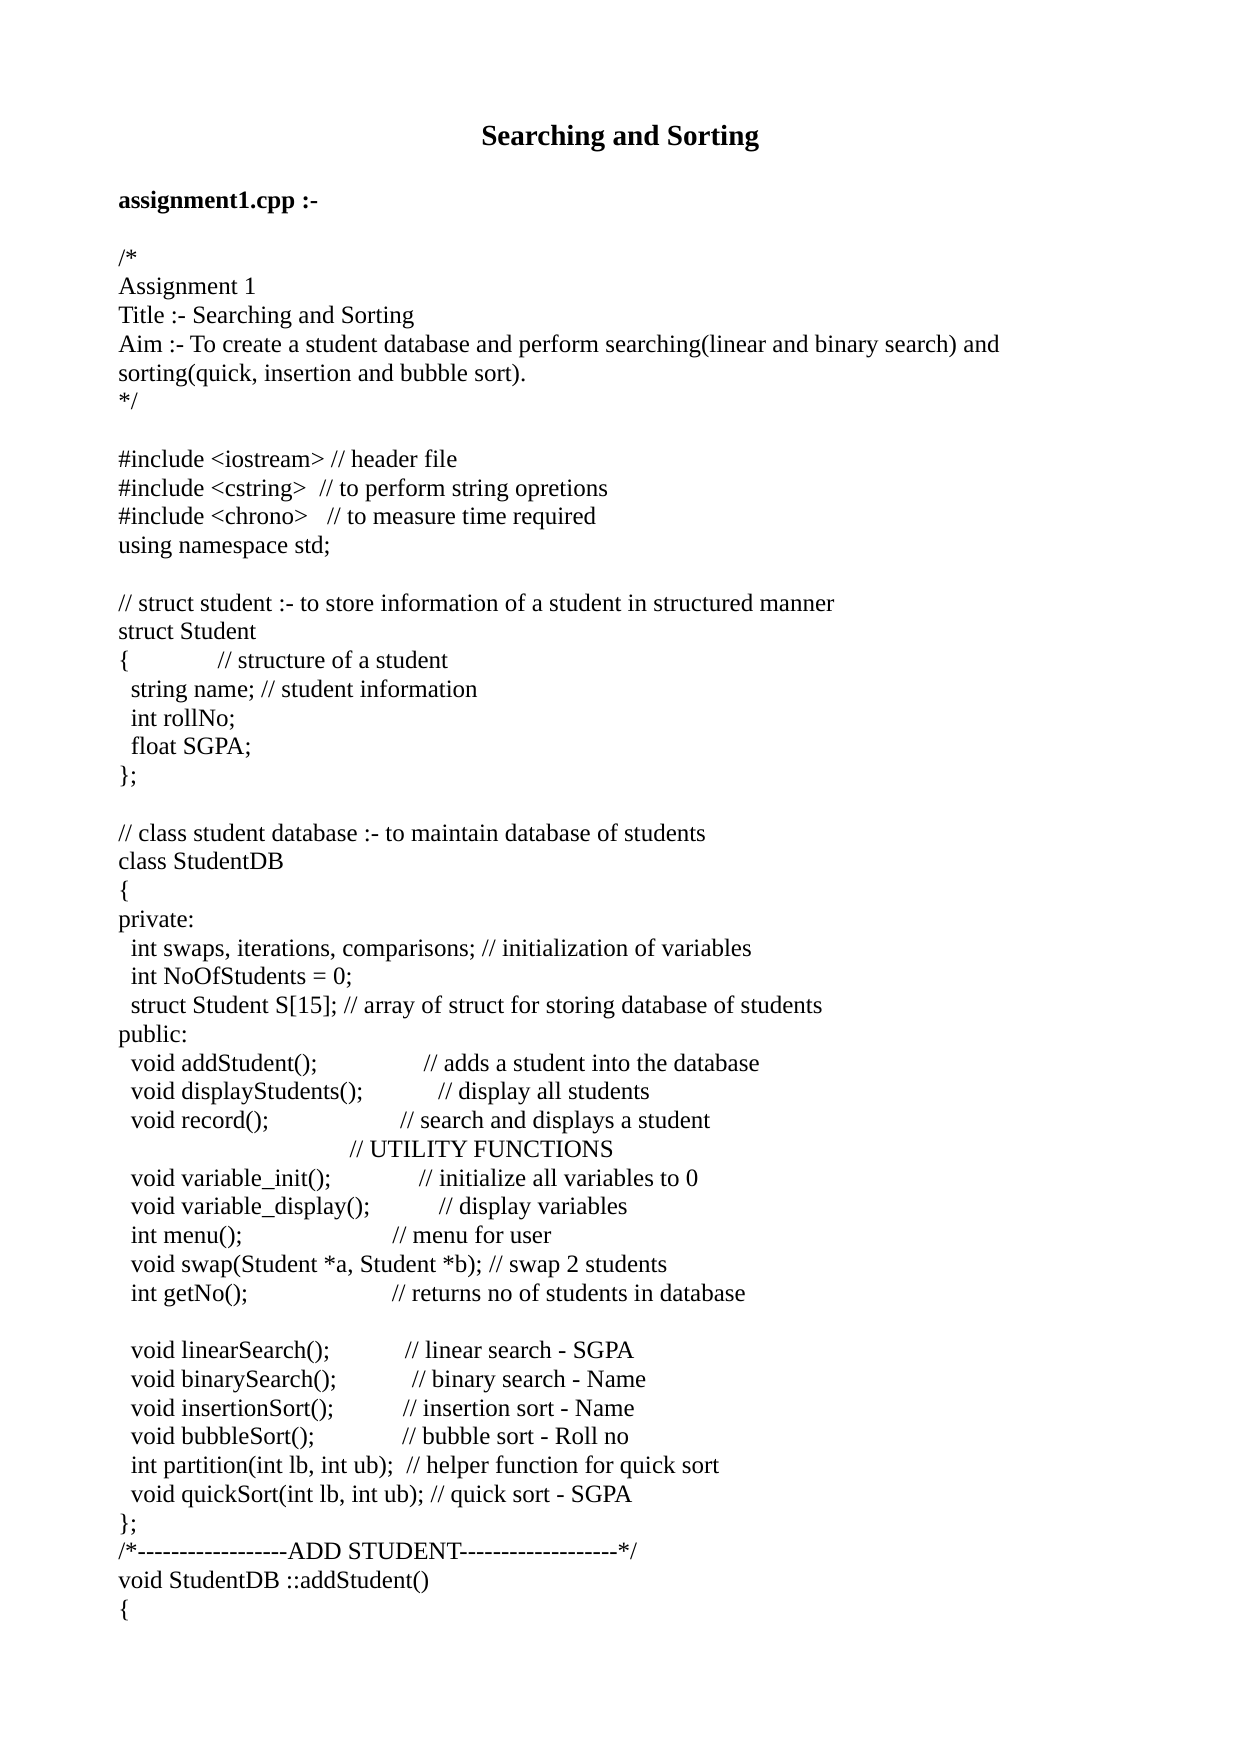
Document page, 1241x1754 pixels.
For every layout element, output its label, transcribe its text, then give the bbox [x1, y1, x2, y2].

text float SGPA; [118, 731, 1122, 760]
text void bubbleSort(); // bubble sort - Roll no [118, 1421, 1122, 1450]
text /*------------------ADD STUDENT-------------------*/ [118, 1536, 1122, 1565]
text public: [118, 1019, 1122, 1048]
text void addStudent(); // adds a student into the database [118, 1048, 1122, 1076]
text { [118, 1594, 1122, 1623]
text // struct student :- to store information of a student in structured manner [118, 588, 1122, 616]
text void linearSearch(); // linear search - SGPA [118, 1335, 1122, 1364]
text #include <cstring> // to perform string opretions [118, 473, 1122, 501]
text void variable_init(); // initialize all variables to 0 [118, 1163, 1122, 1191]
text struct Student S[15]; // array of struct for storing database of students [118, 990, 1122, 1019]
text void StudentDB ::addStudent() [118, 1565, 1122, 1594]
text void record(); // search and displays a student [118, 1105, 1122, 1134]
text class StudentDB [118, 846, 1122, 875]
text #include <iostream> // header file [118, 444, 1122, 473]
text /* [118, 243, 1122, 271]
text void binarySearch(); // binary search - Name [118, 1364, 1122, 1393]
text int swaps, iterations, comparisons; // initialization of variables [118, 933, 1122, 961]
text struct Student [118, 616, 1122, 645]
text { // structure of a student [118, 645, 1122, 674]
text void swap(Student *a, Student *b); // swap 2 students [118, 1249, 1122, 1278]
text }; [118, 1508, 1122, 1536]
text Aim :- To create a student database and perform searching(linear and binary search) and sorting(quick, insertion and bubble sort). [118, 329, 1122, 386]
text Title :- Searching and Sorting [118, 300, 1122, 329]
text string name; // student information [118, 674, 1122, 703]
text private: [118, 904, 1122, 933]
text // class student database :- to maintain database of students [118, 818, 1122, 846]
text #include <chrono> // to measure time required [118, 501, 1122, 530]
text Assignment 1 [118, 271, 1122, 300]
text void displayStudents(); // display all students [118, 1076, 1122, 1105]
text int NoOfStudents = 0; [118, 961, 1122, 990]
text void variable_display(); // display variables [118, 1191, 1122, 1220]
text int getNo(); // returns no of students in database [118, 1278, 1122, 1306]
text */ [118, 386, 1122, 415]
text int partition(int lb, int ub); // helper function for quick sort [118, 1450, 1122, 1479]
text using namespace std; [118, 530, 1122, 559]
text { [118, 875, 1122, 904]
text assignment1.cpp :- [118, 185, 1122, 214]
text void quickSort(int lb, int ub); // quick sort - SGPA [118, 1479, 1122, 1508]
text int rollNo; [118, 703, 1122, 731]
text }; [118, 760, 1122, 789]
text // UTILITY FUNCTIONS [118, 1134, 1122, 1163]
text Searching and Sorting [118, 118, 1122, 152]
text int menu(); // menu for user [118, 1220, 1122, 1249]
text void insertionSort(); // insertion sort - Name [118, 1393, 1122, 1421]
